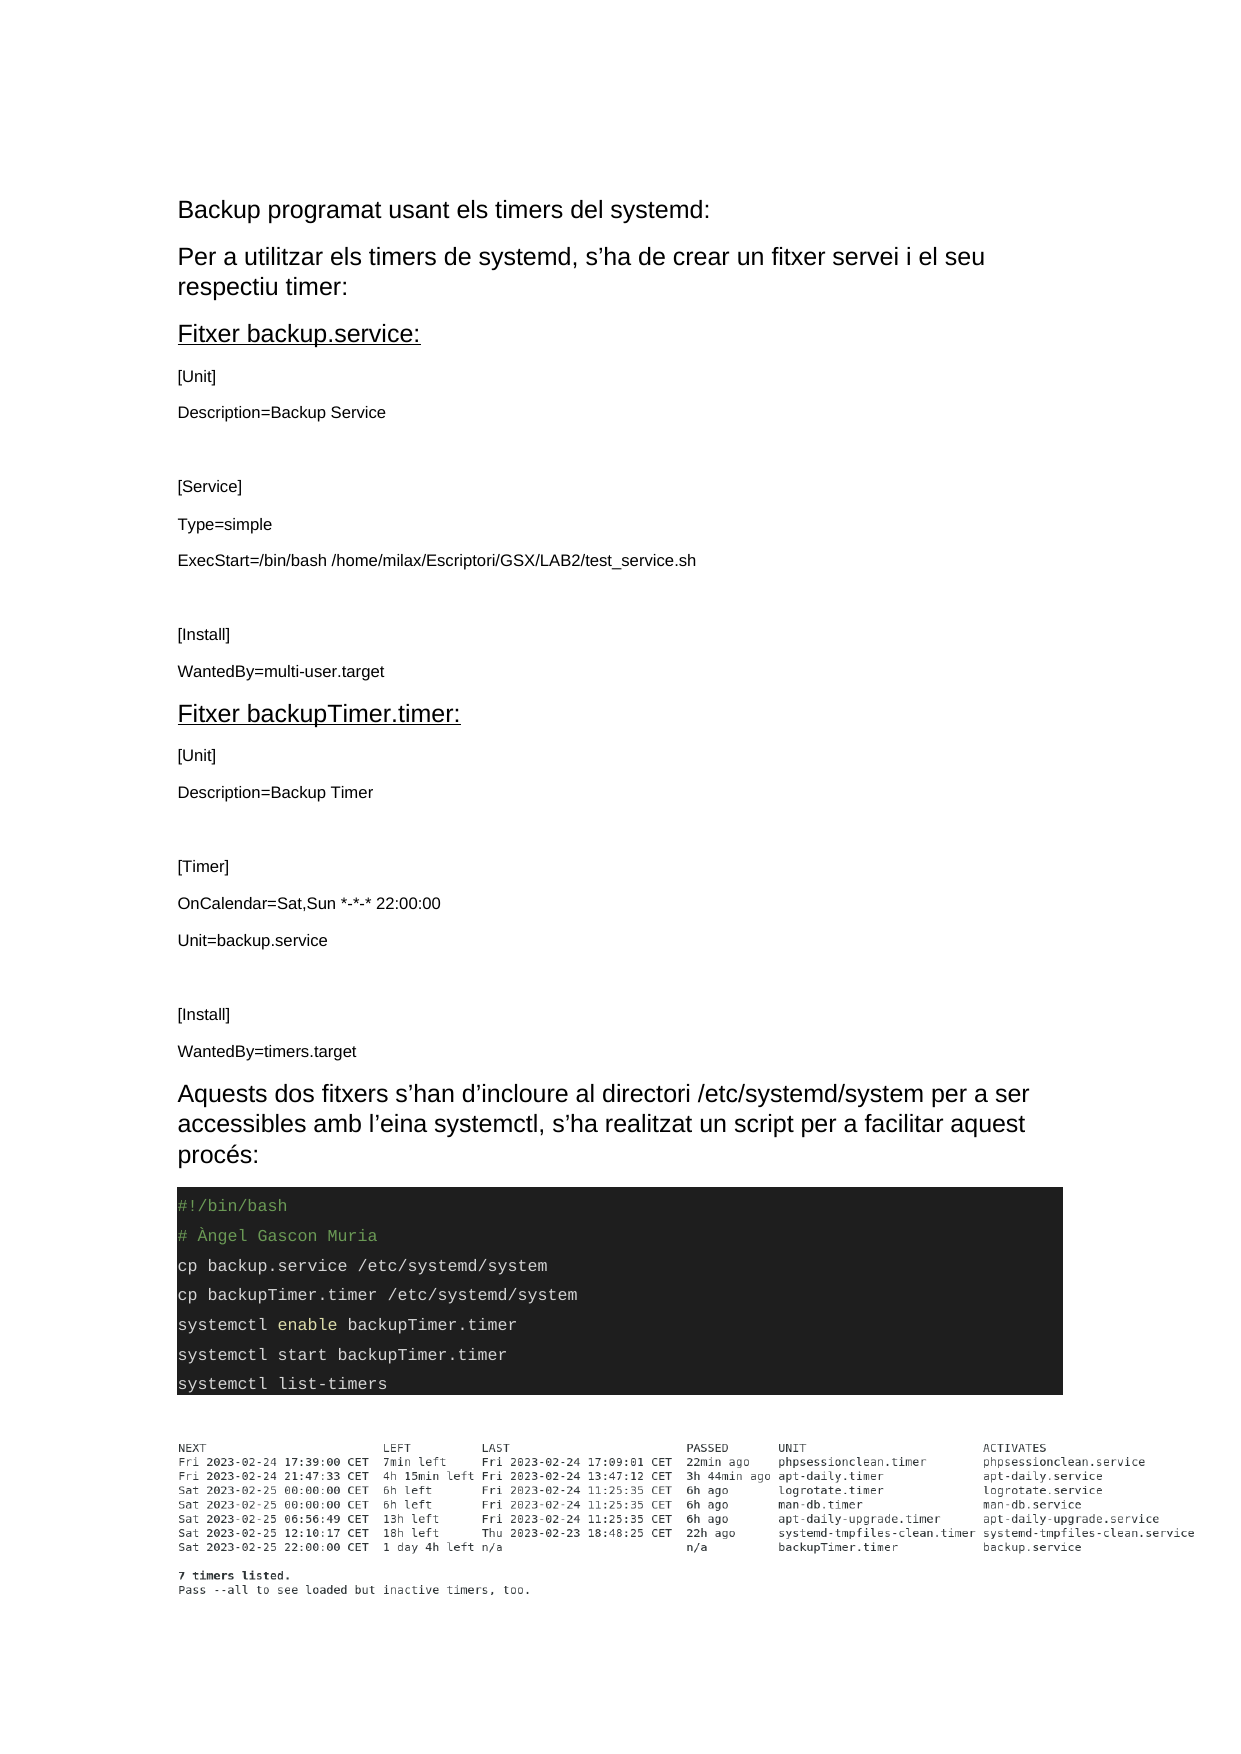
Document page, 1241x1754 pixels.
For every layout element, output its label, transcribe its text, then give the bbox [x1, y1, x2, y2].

text cp backup.service /etc/systemd/system [177, 1246, 1063, 1276]
text systemctl list-timers [177, 1365, 1063, 1395]
text # Àngel Gascon Muria [177, 1217, 1063, 1246]
text OnCalendar=Sat,Sun *-*-* 22:00:00 [177, 894, 1063, 913]
text Unit=backup.service [177, 931, 1063, 950]
text WantedBy=multi-user.target [177, 662, 1063, 681]
text Description=Backup Service [177, 403, 1063, 422]
text systemctl enable backupTimer.timer [177, 1306, 1063, 1335]
text Description=Backup Timer [177, 783, 1063, 802]
text Per a utilitzar els timers de systemd, s’ha de crear un fitxer servei i el seu respectiu timer: [177, 242, 1063, 301]
text [Install] [177, 625, 1063, 644]
text ExecStart=/bin/bash /home/milax/Escriptori/GSX/LAB2/test_service.sh [177, 551, 1063, 570]
text [Timer] [177, 857, 1063, 876]
text #!/bin/bash [177, 1187, 1063, 1217]
text [Install] [177, 1005, 1063, 1024]
text [Service] [177, 477, 1063, 496]
text WantedBy=timers.target [177, 1042, 1063, 1061]
text Fitxer backup.service: [177, 319, 1063, 348]
text Type=simple [177, 514, 1063, 533]
text Aquests dos fitxers s’han d’incloure al directori /etc/systemd/system per a ser accessibles amb l’eina systemctl, s’ha realitzat un script per a facilitar aquest procés: [177, 1079, 1063, 1169]
text [Unit] [177, 366, 1063, 386]
text Backup programat usant els timers del systemd: [177, 195, 1063, 223]
text cp backupTimer.timer /etc/systemd/system [177, 1276, 1063, 1306]
text [Unit] [177, 746, 1063, 765]
text Fitxer backupTimer.timer: [177, 699, 1063, 728]
text systemctl start backupTimer.timer [177, 1335, 1063, 1365]
